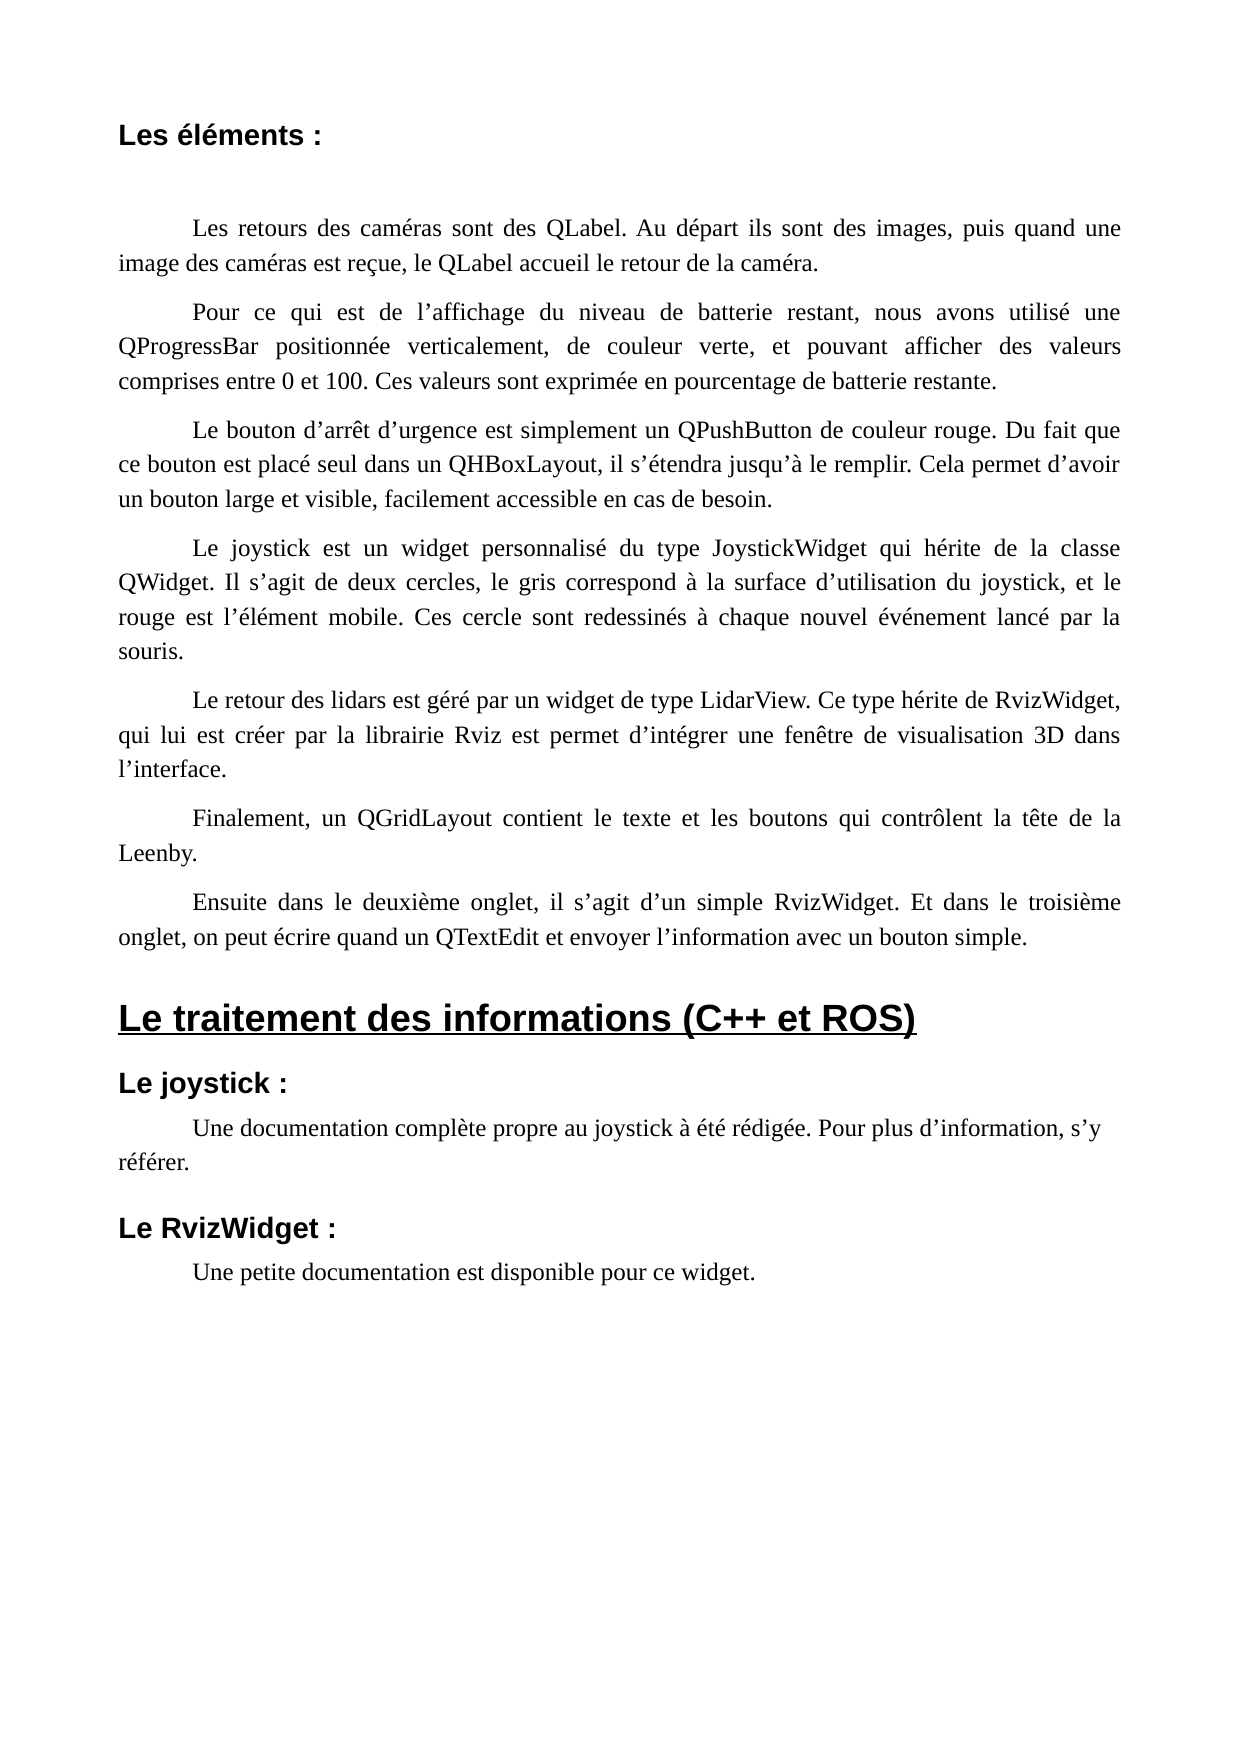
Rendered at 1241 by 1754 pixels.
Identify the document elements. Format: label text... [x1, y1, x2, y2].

subtitle Le RvizWidget : [118, 1211, 1122, 1244]
text Les retours des caméras sont des QLabel. Au départ ils sont des images, puis quand une image des caméras est reçue, le QLabel accueil le retour de la caméra. [118, 213, 1122, 277]
subtitle Le joystick : [118, 1066, 1122, 1100]
subtitle Les éléments : [118, 118, 1122, 152]
text Ensuite dans le deuxième onglet, il s’agit d’un simple RvizWidget. Et dans le troisième onglet, on peut écrire quand un QTextEdit et envoyer l’information avec un bouton simple. [118, 887, 1122, 950]
text Finalement, un QGridLayout contient le texte et les boutons qui contrôlent la tête de la Leenby. [118, 803, 1122, 867]
text Pour ce qui est de l’affichage du niveau de batterie restant, nous avons utilisé une QProgressBar positionnée verticalement, de couleur verte, et pouvant afficher des valeurs comprises entre 0 et 100. Ces valeurs sont exprimée en pourcentage de batterie restante. [118, 297, 1122, 395]
text Le retour des lidars est géré par un widget de type LidarView. Ce type hérite de RvizWidget, qui lui est créer par la librairie Rviz est permet d’intégrer une fenêtre de visualisation 3D dans l’interface. [118, 686, 1122, 783]
text Le joystick est un widget personnalisé du type JoystickWidget qui hérite de la classe QWidget. Il s’agit de deux cercles, le gris correspond à la surface d’utilisation du joystick, et le rouge est l’élément mobile. Ces cercle sont redessinés à chaque nouvel événement lancé par la souris. [118, 533, 1122, 665]
text Une documentation complète propre au joystick à été rédigée. Pour plus d’information, s’y référer. [118, 1113, 1122, 1176]
subtitle Le traitement des informations (C++ et ROS) [118, 996, 1122, 1039]
text Une petite documentation est disponible pour ce widget. [118, 1257, 1122, 1286]
text Le bouton d’arrêt d’urgence est simplement un QPushButton de couleur rouge. Du fait que ce bouton est placé seul dans un QHBoxLayout, il s’étendra jusqu’à le remplir. Cela permet d’avoir un bouton large et visible, facilement accessible en cas de besoin. [118, 415, 1122, 513]
